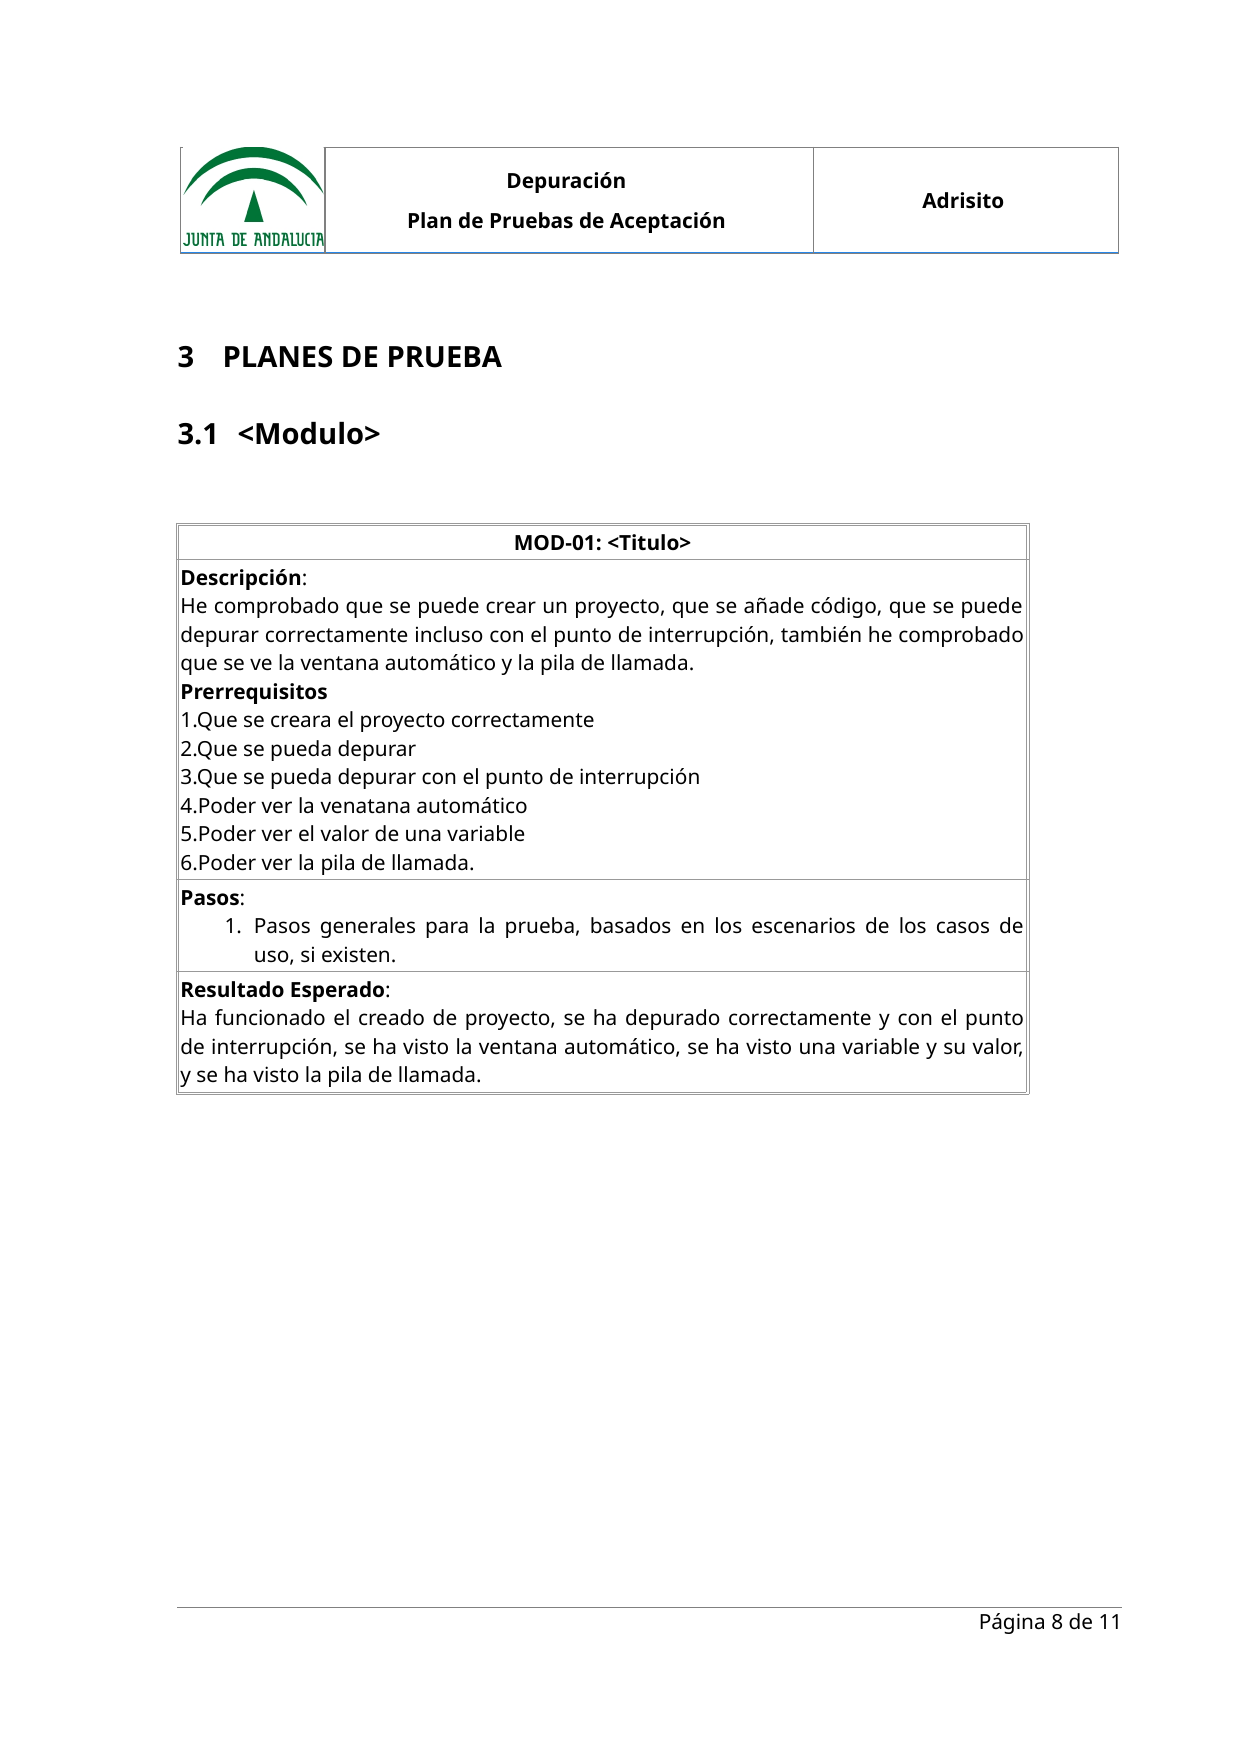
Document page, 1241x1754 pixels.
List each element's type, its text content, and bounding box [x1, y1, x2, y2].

subtitle <Modulo> [177, 414, 1122, 453]
table_cell Resultado Esperado: Ha funcionado el creado de proyecto, se ha depurado correctamente y con el punto de interrupción, se ha visto la ventana automático, se ha visto una variable y su valor, y se ha visto la pila de llamada. [179, 972, 1026, 1092]
table_cell Descripción: He comprobado que se puede crear un proyecto, que se añade código, que se puede depurar correctamente incluso con el punto de interrupción, también he comprobado que se ve la ventana automático y la pila de llamada. Prerrequisitos 1.Que se creara el proyecto correctamente 2.Que se pueda depurar 3.Que se pueda depurar con el punto de interrupción 4.Poder ver la venatana automático 5.Poder ver el valor de una variable 6.Poder ver la pila de llamada. [179, 560, 1026, 879]
table_cell Pasos: Pasos generales para la prueba, basados en los escenarios de los casos de uso, si existen. [179, 880, 1026, 971]
subtitle PLANES DE PRUEBA [177, 336, 1122, 376]
picture [183, 147, 324, 246]
table_header MOD-01: <Titulo> [179, 526, 1026, 559]
